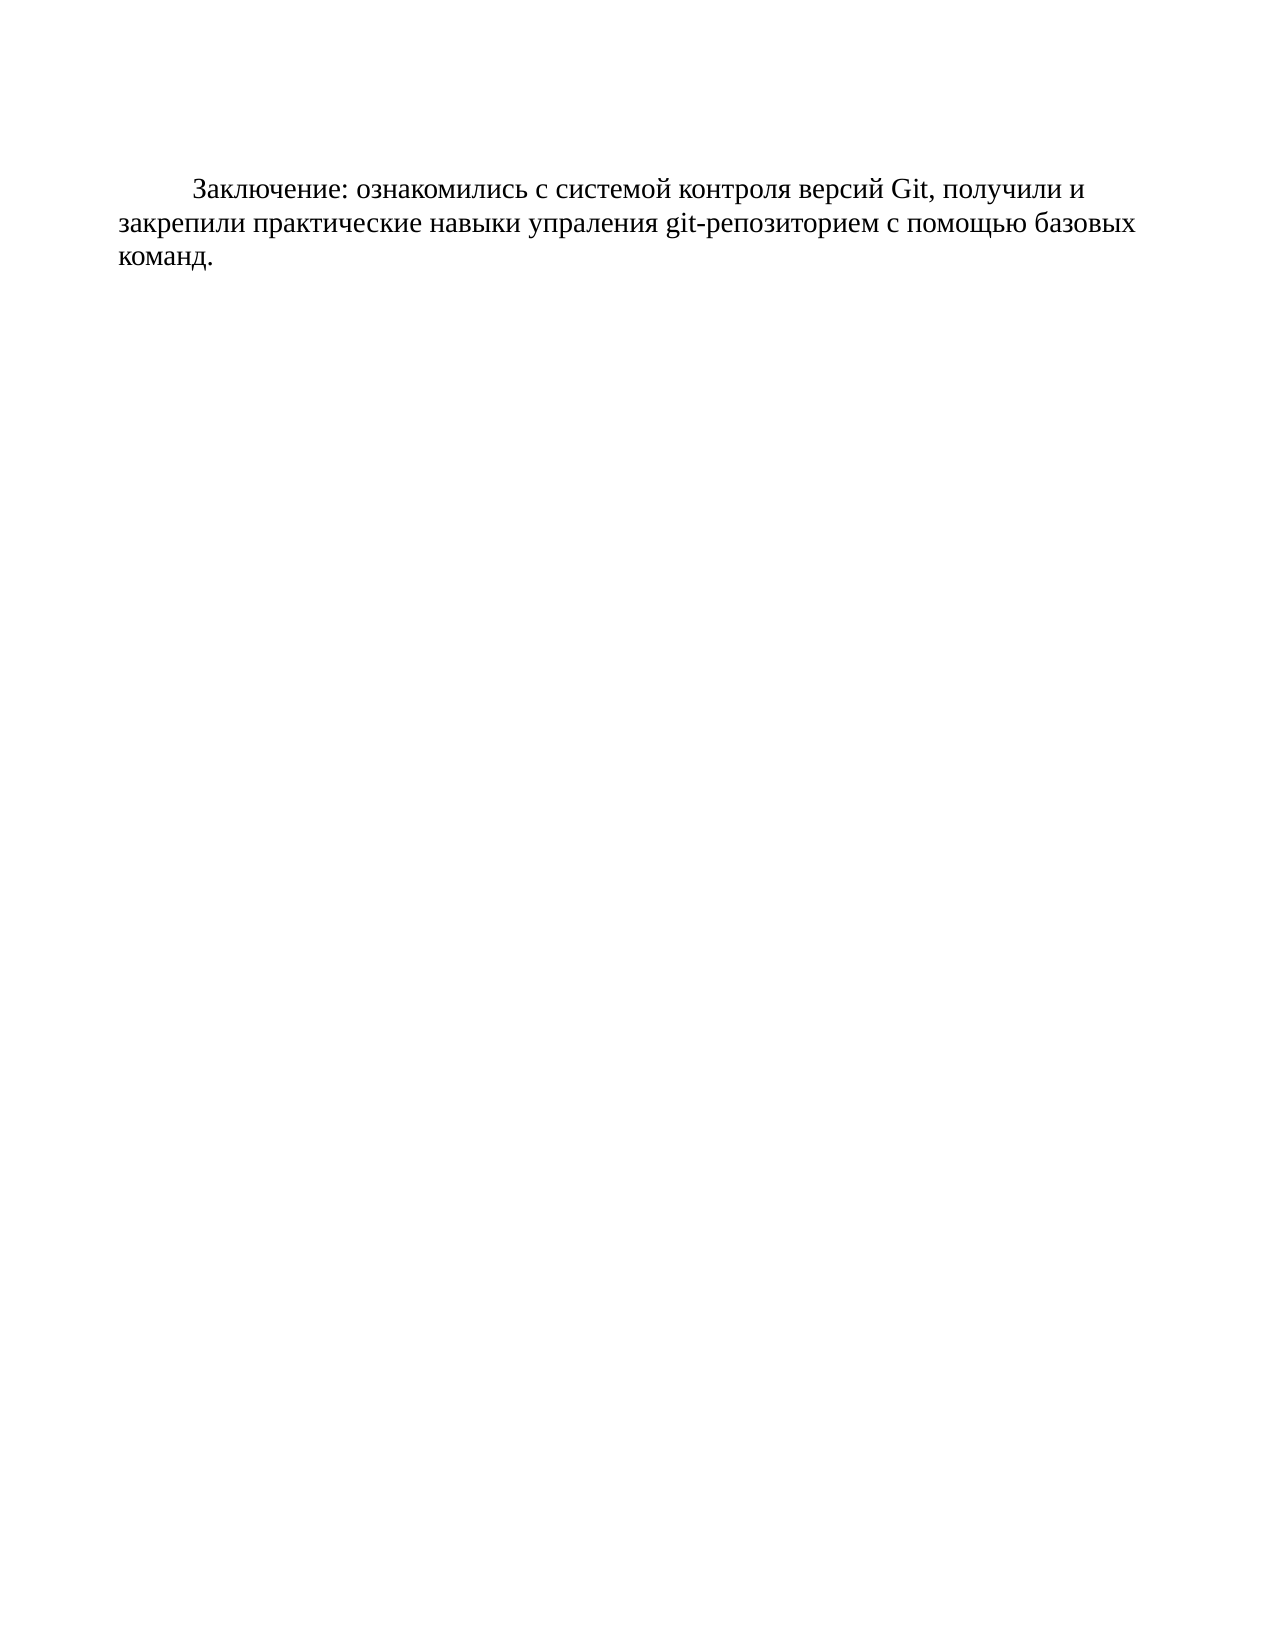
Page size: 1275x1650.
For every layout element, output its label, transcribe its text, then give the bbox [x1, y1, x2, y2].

text Заключение: ознакомились с системой контроля версий Git, получили и закрепили практические навыки упраления git-репозиторием с помощью базовых команд. [118, 171, 1157, 272]
